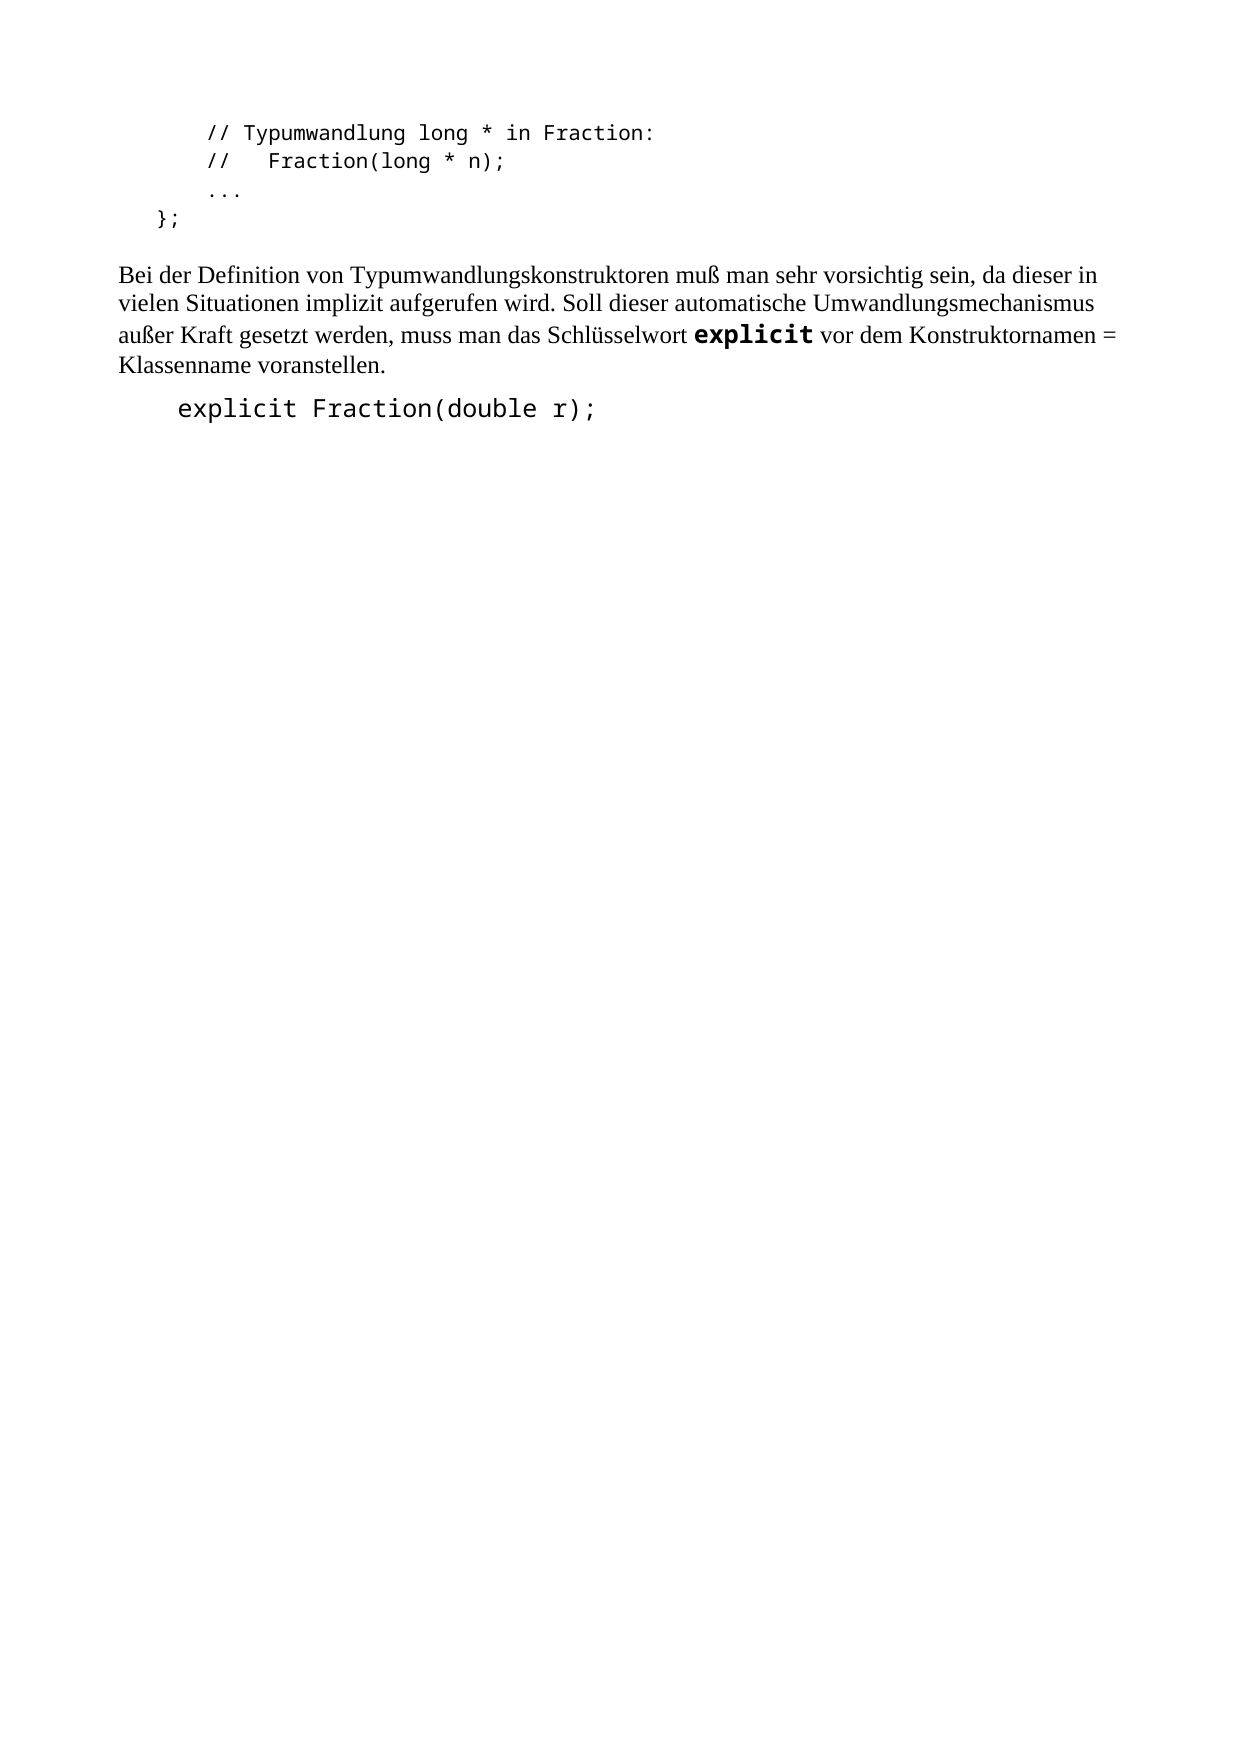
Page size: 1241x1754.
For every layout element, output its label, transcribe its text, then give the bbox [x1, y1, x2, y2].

text // Typumwandlung long * in Fraction: [118, 118, 1122, 147]
text ... [118, 175, 1122, 203]
text explicit Fraction(double r); [177, 391, 1063, 425]
text // Fraction(long * n); [118, 147, 1122, 175]
text }; [118, 203, 1122, 232]
text Bei der Definition von Typumwandlungskonstruktoren muß man sehr vorsichtig sein, da dieser in vielen Situationen implizit aufgerufen wird. Soll dieser automatische Umwandlungsmechanismus außer Kraft gesetzt werden, muss man das Schlüsselwort explicit vor dem Konstruktornamen = Klassenname voranstellen. [118, 261, 1122, 378]
